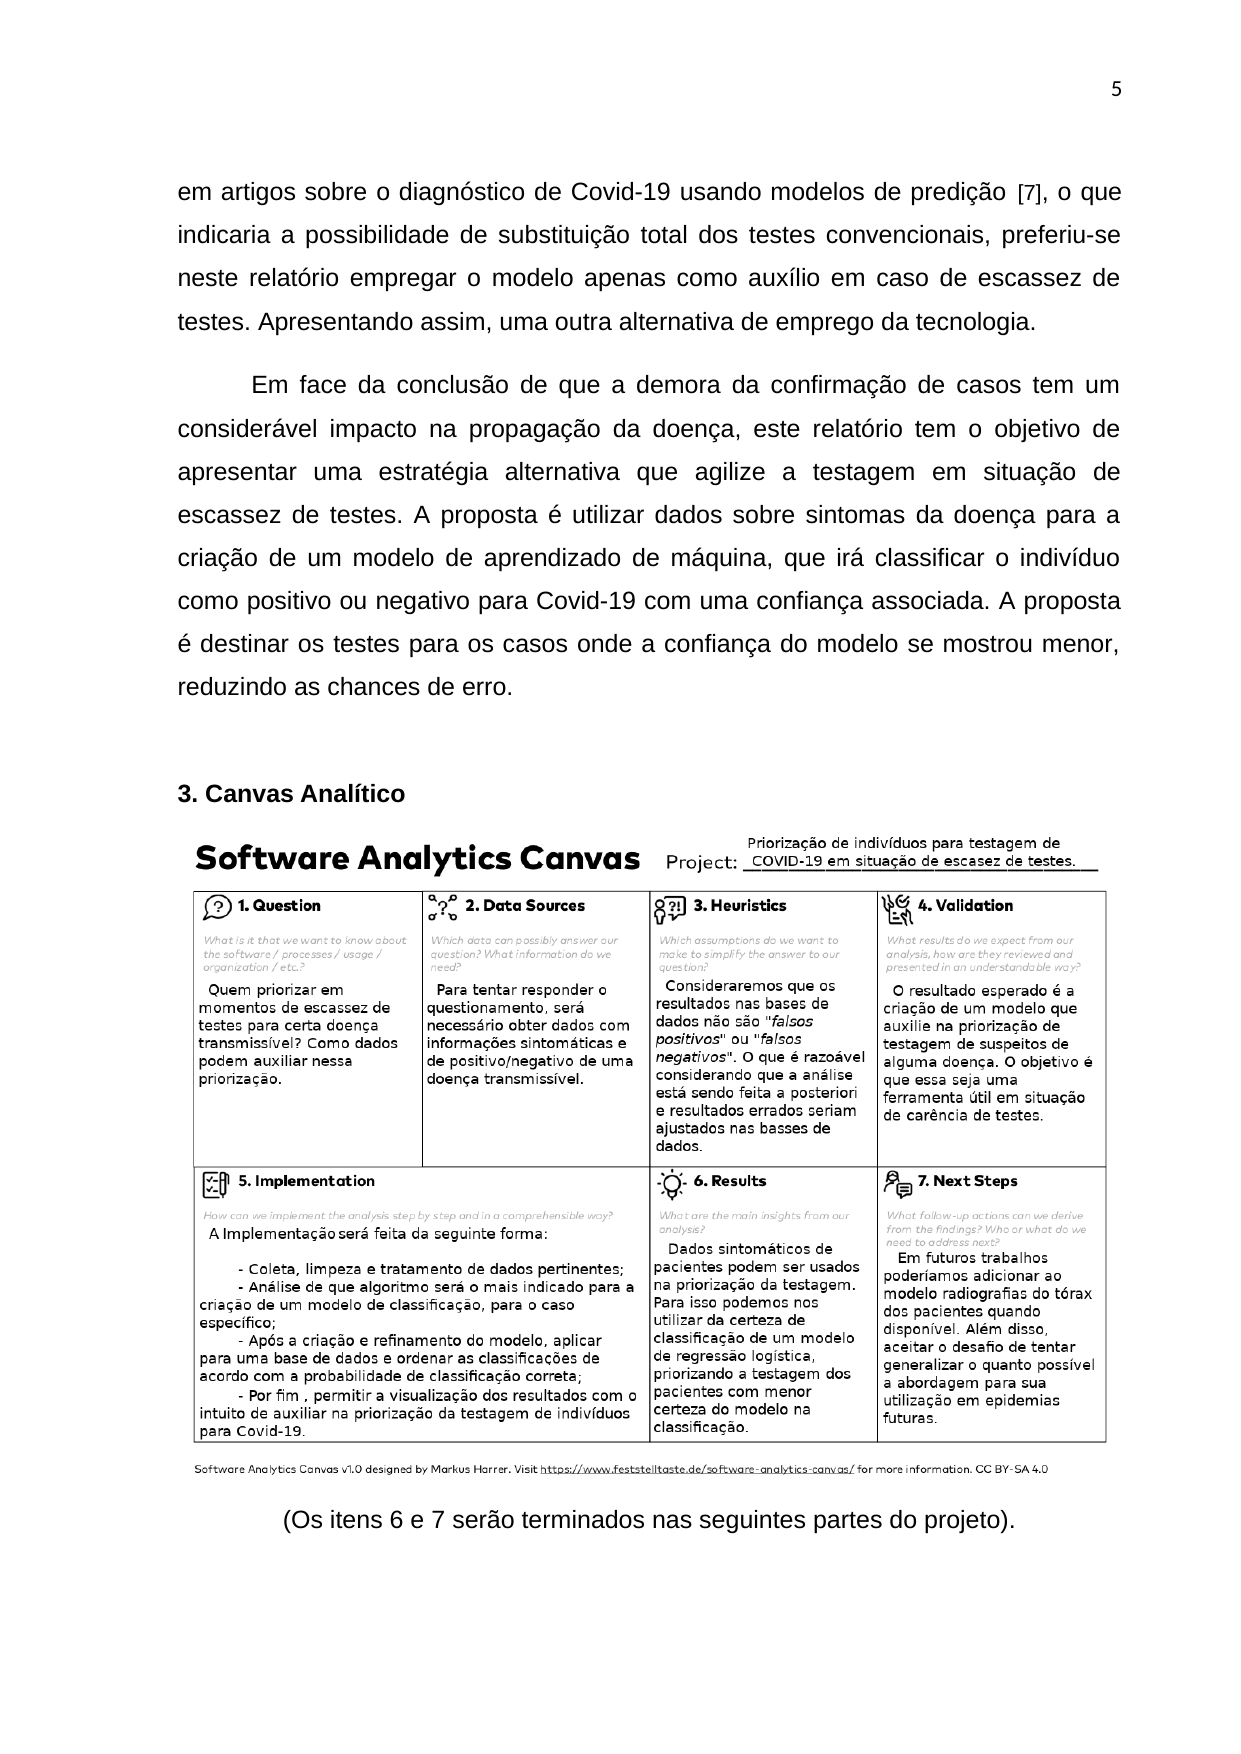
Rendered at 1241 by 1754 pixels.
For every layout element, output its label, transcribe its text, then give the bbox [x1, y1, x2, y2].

subtitle 3. Canvas Analítico [177, 779, 1122, 808]
picture [177, 822, 1123, 1491]
text Em face da conclusão de que a demora da confirmação de casos tem um considerável impacto na propagação da doença, este relatório tem o objetivo de apresentar uma estratégia alternativa que agilize a testagem em situação de escassez de testes. A proposta é utilizar dados sobre sintomas da doença para a criação de um modelo de aprendizado de máquina, que irá classificar o indivíduo como positivo ou negativo para Covid-19 com uma confiança associada. A proposta é destinar os testes para os casos onde a confiança do modelo se mostrou menor, reduzindo as chances de erro. [177, 371, 1122, 701]
text em artigos sobre o diagnóstico de Covid-19 usando modelos de predição [7], o que indicaria a possibilidade de substituição total dos testes convencionais, preferiu-se neste relatório empregar o modelo apenas como auxílio em caso de escassez de testes. Apresentando assim, uma outra alternativa de emprego da tecnologia. [177, 177, 1122, 335]
text (Os itens 6 e 7 serão terminados nas seguintes partes do projeto). [177, 1491, 1122, 1533]
